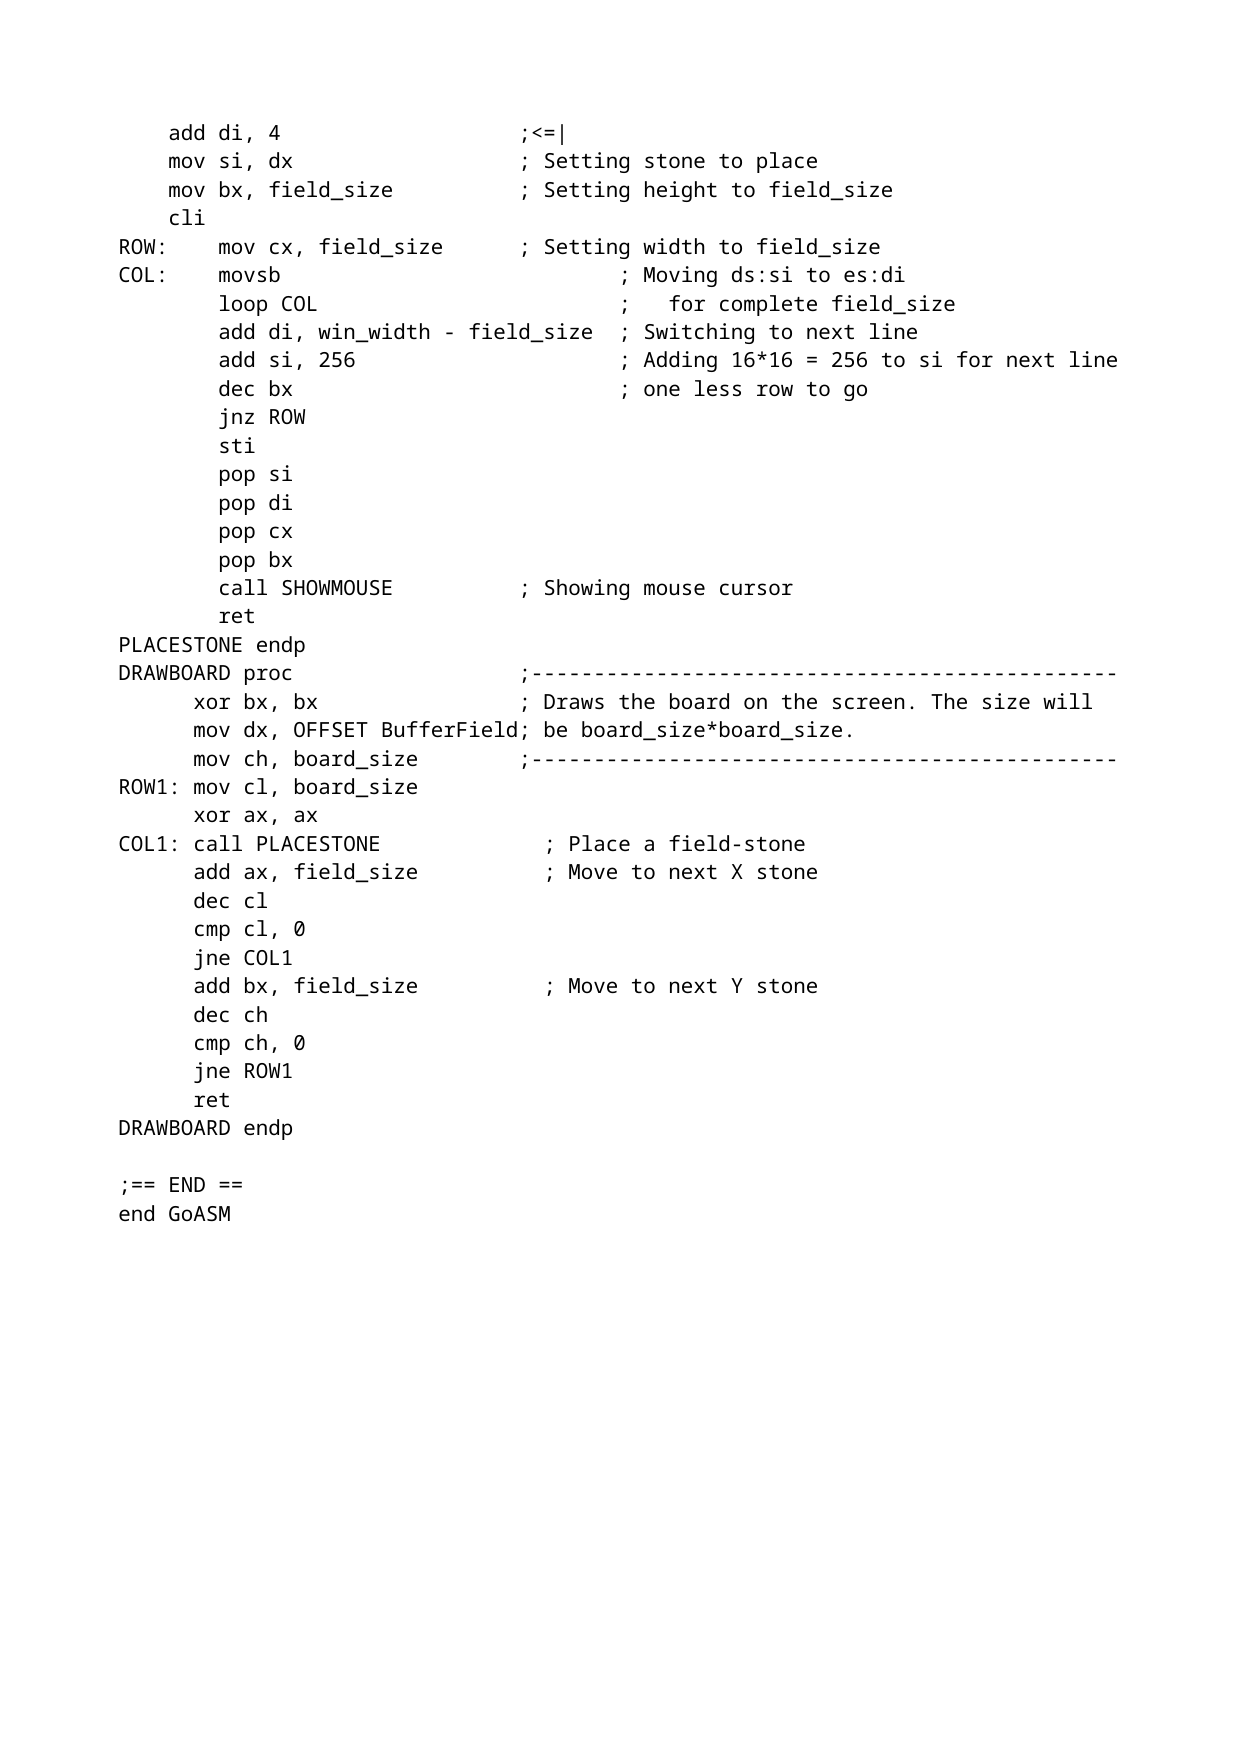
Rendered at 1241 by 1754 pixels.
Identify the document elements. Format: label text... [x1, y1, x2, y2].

text dec cl [118, 886, 1122, 914]
text dec ch [118, 1000, 1122, 1028]
text jnz ROW [118, 402, 1122, 431]
text call SHOWMOUSE ; Showing mouse cursor [118, 573, 1122, 602]
text ret [118, 1085, 1122, 1113]
text xor ax, ax [118, 801, 1122, 829]
text add ax, field_size ; Move to next X stone [118, 857, 1122, 886]
text mov bx, field_size ; Setting height to field_size [118, 175, 1122, 203]
text ;== END == [118, 1170, 1122, 1199]
text loop COL ; for complete field_size [118, 289, 1122, 317]
text jne ROW1 [118, 1057, 1122, 1085]
text PLACESTONE endp [118, 630, 1122, 658]
text cli [118, 203, 1122, 232]
text ROW: mov cx, field_size ; Setting width to field_size [118, 232, 1122, 260]
text pop bx [118, 545, 1122, 573]
text add bx, field_size ; Move to next Y stone [118, 971, 1122, 1000]
text mov dx, OFFSET BufferField; be board_size*board_size. [118, 715, 1122, 744]
text pop si [118, 459, 1122, 488]
text COL1: call PLACESTONE ; Place a field-stone [118, 829, 1122, 857]
text DRAWBOARD endp [118, 1113, 1122, 1142]
text pop di [118, 488, 1122, 516]
text cmp cl, 0 [118, 914, 1122, 943]
text mov si, dx ; Setting stone to place [118, 147, 1122, 175]
text end GoASM [118, 1199, 1122, 1227]
text add di, win_width - field_size ; Switching to next line [118, 317, 1122, 346]
text COL: movsb ; Moving ds:si to es:di [118, 260, 1122, 289]
text jne COL1 [118, 943, 1122, 971]
text sti [118, 431, 1122, 459]
text cmp ch, 0 [118, 1028, 1122, 1057]
text dec bx ; one less row to go [118, 374, 1122, 402]
text ret [118, 602, 1122, 630]
text DRAWBOARD proc ;----------------------------------------------- [118, 658, 1122, 687]
text mov ch, board_size ;----------------------------------------------- [118, 744, 1122, 772]
text xor bx, bx ; Draws the board on the screen. The size will [118, 687, 1122, 715]
text add si, 256 ; Adding 16*16 = 256 to si for next line [118, 346, 1122, 374]
text ROW1: mov cl, board_size [118, 772, 1122, 801]
text add di, 4 ;<=| [118, 118, 1122, 147]
text pop cx [118, 516, 1122, 545]
